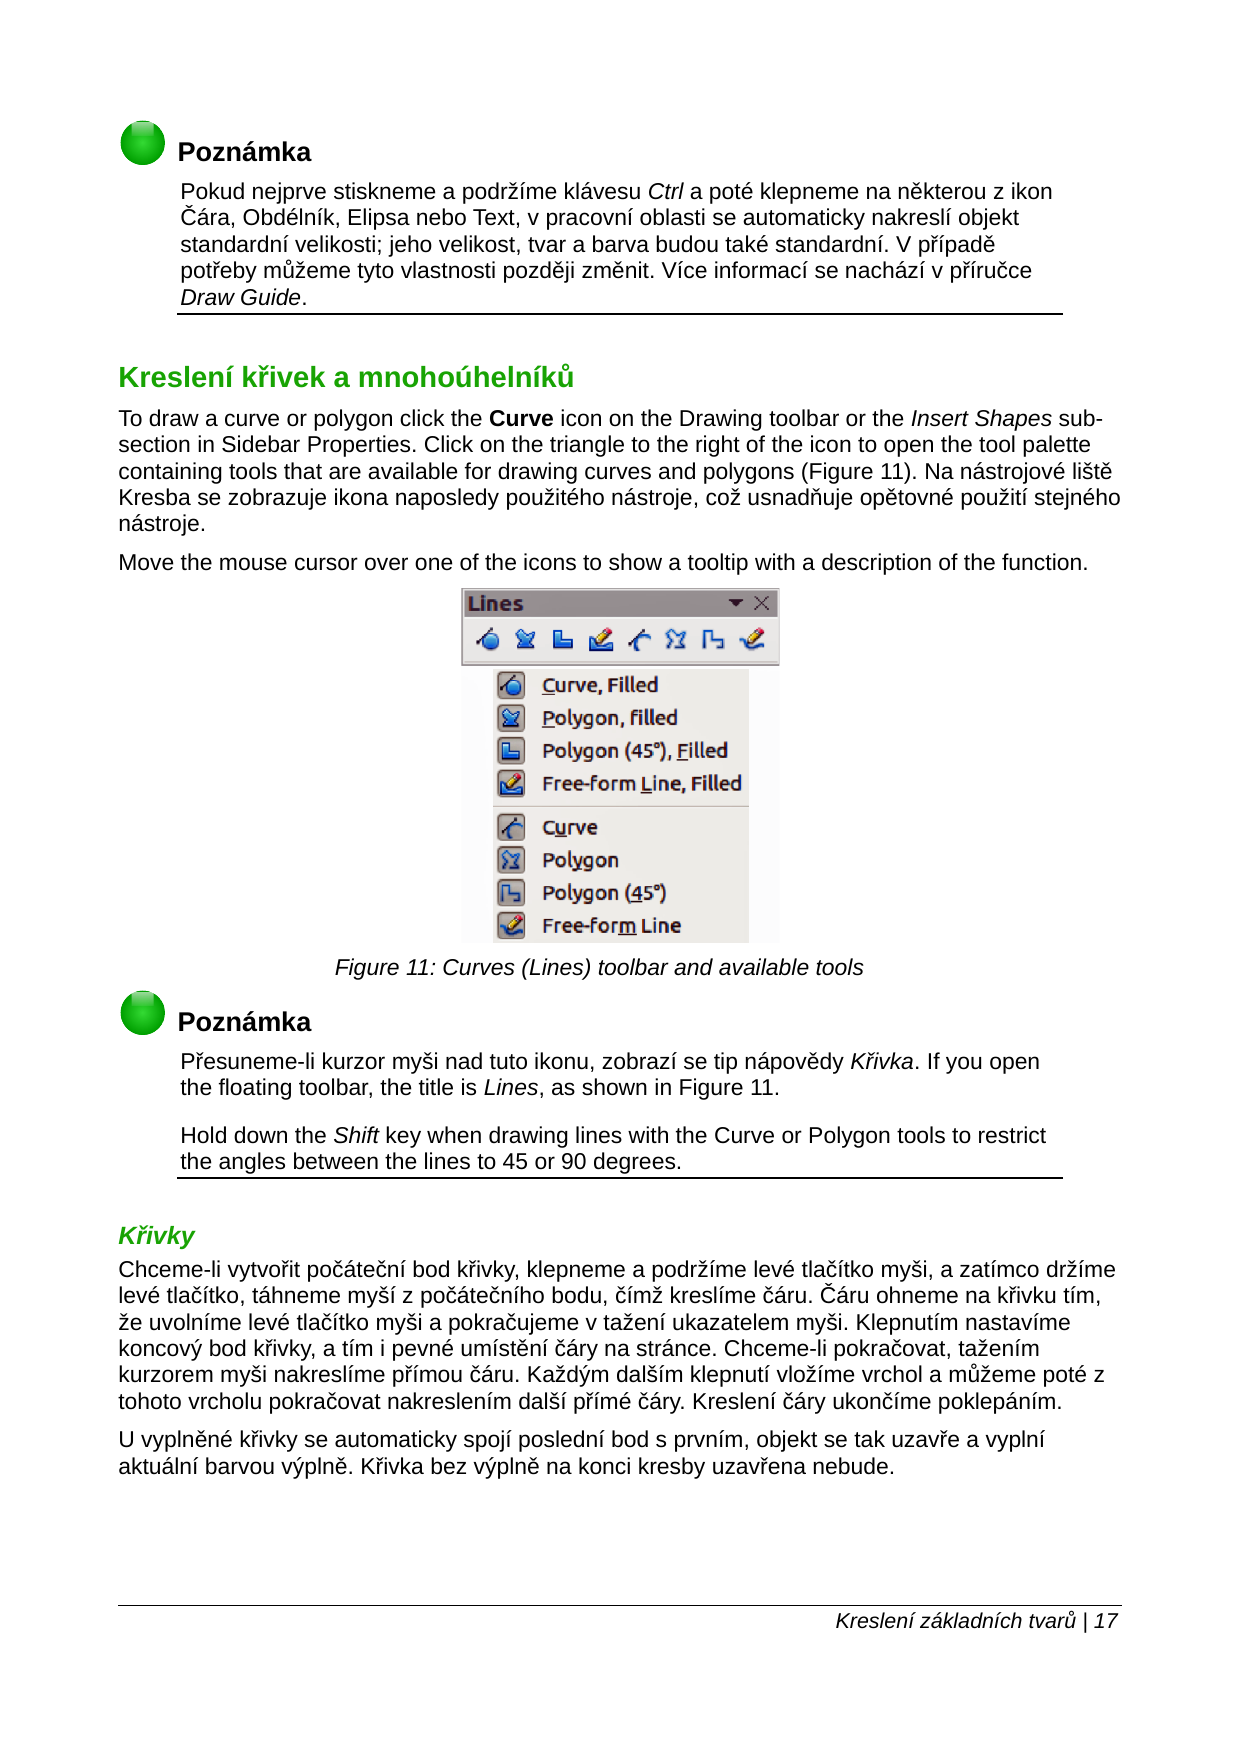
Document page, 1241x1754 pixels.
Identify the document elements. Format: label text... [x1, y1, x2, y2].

subtitle Poznámka [118, 118, 1122, 167]
subtitle Poznámka [118, 988, 1122, 1037]
subtitle Kreslení křivek a mnohoúhelníků [118, 359, 1122, 393]
text Pokud nejprve stiskneme a podržíme klávesu Ctrl a poté klepneme na některou z ikon Čára, Obdélník, Elipsa nebo Text, v pracovní oblasti se automaticky nakreslí objekt standardní velikosti; jeho velikost, tvar a barva budou také standardní. V případě potřeby můžeme tyto vlastnosti později změnit. Více informací se nachází v příručce Draw Guide. [177, 175, 1063, 313]
picture [461, 588, 780, 943]
subtitle Křivky [118, 1221, 1122, 1250]
text Přesuneme-li kurzor myši nad tuto ikonu, zobrazí se tip nápovědy Křivka. If you open the floating toolbar, the title is Lines, as shown in Figure 11. [177, 1045, 1063, 1101]
text Figure 11: Curves (Lines) toolbar and available tools [334, 954, 906, 981]
text Move the mouse cursor over one of the icons to show a tooltip with a description of the function. [118, 549, 1122, 576]
text To draw a curve or polygon click the Curve icon on the Drawing toolbar or the Insert Shapes sub-section in Sidebar Properties. Click on the triangle to the right of the icon to open the tool palette containing tools that are available for drawing curves and polygons (Figure 11). Na nástrojové liště Kresba se zobrazuje ikona naposledy použitého nástroje, což usnadňuje opětovné použití stejného nástroje. [118, 405, 1122, 537]
text Hold down the Shift key when drawing lines with the Curve or Polygon tools to restrict the angles between the lines to 45 or 90 degrees. [177, 1119, 1063, 1177]
text Chceme-li vytvořit počáteční bod křivky, klepneme a podržíme levé tlačítko myši, a zatímco držíme levé tlačítko, táhneme myší z počátečního bodu, čímž kreslíme čáru. Čáru ohneme na křivku tím, že uvolníme levé tlačítko myši a pokračujeme v tažení ukazatelem myši. Klepnutím nastavíme koncový bod křivky, a tím i pevné umístění čáry na stránce. Chceme-li pokračovat, tažením kurzorem myši nakreslíme přímou čáru. Každým dalším klepnutí vložíme vrchol a můžeme poté z tohoto vrcholu pokračovat nakreslením další přímé čáry. Kreslení čáry ukončíme poklepáním. [118, 1256, 1122, 1414]
text U vyplněné křivky se automaticky spojí poslední bod s prvním, objekt se tak uzavře a vyplní aktuální barvou výplně. Křivka bez výplně na konci kresby uzavřena nebude. [118, 1426, 1122, 1479]
